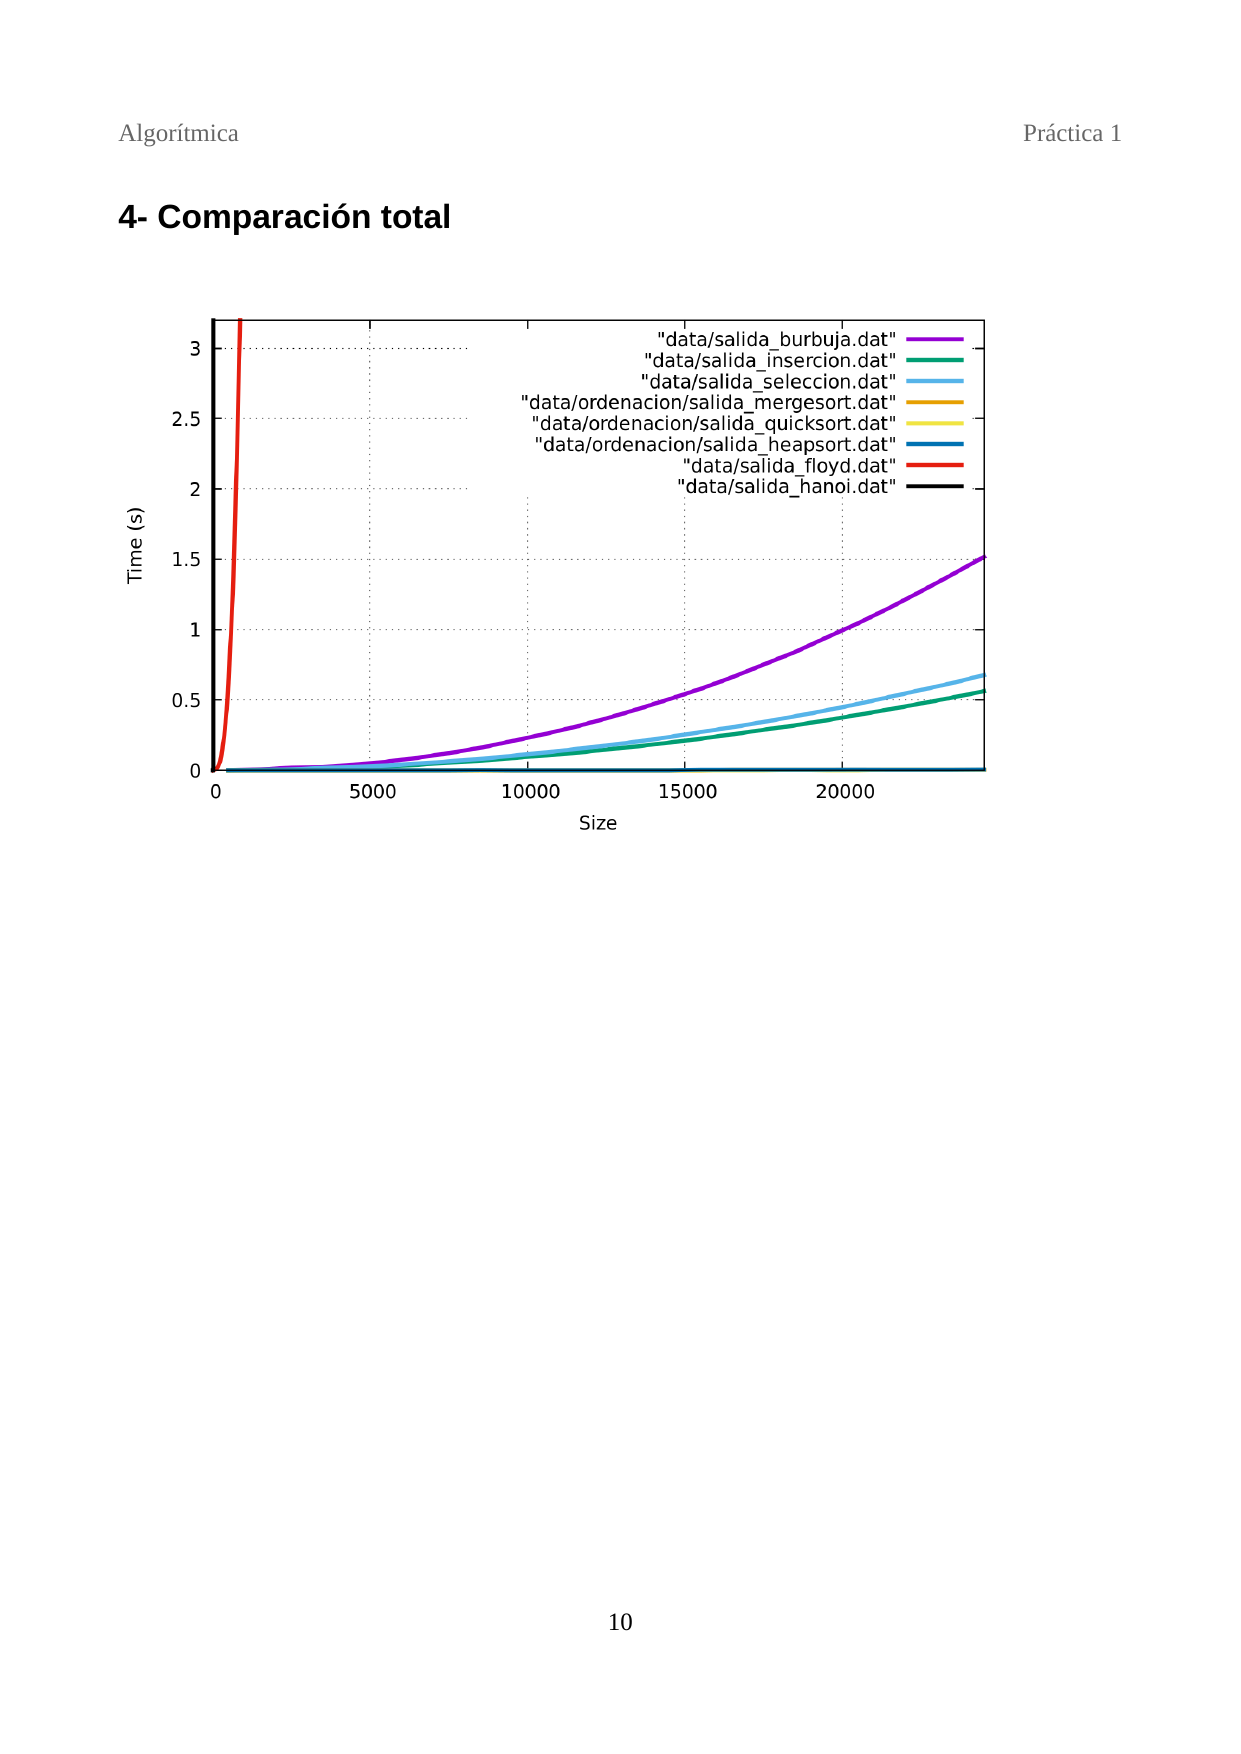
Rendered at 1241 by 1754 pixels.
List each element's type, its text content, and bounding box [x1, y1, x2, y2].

picture [118, 297, 1123, 837]
subtitle 4- Comparación total [118, 197, 1122, 236]
